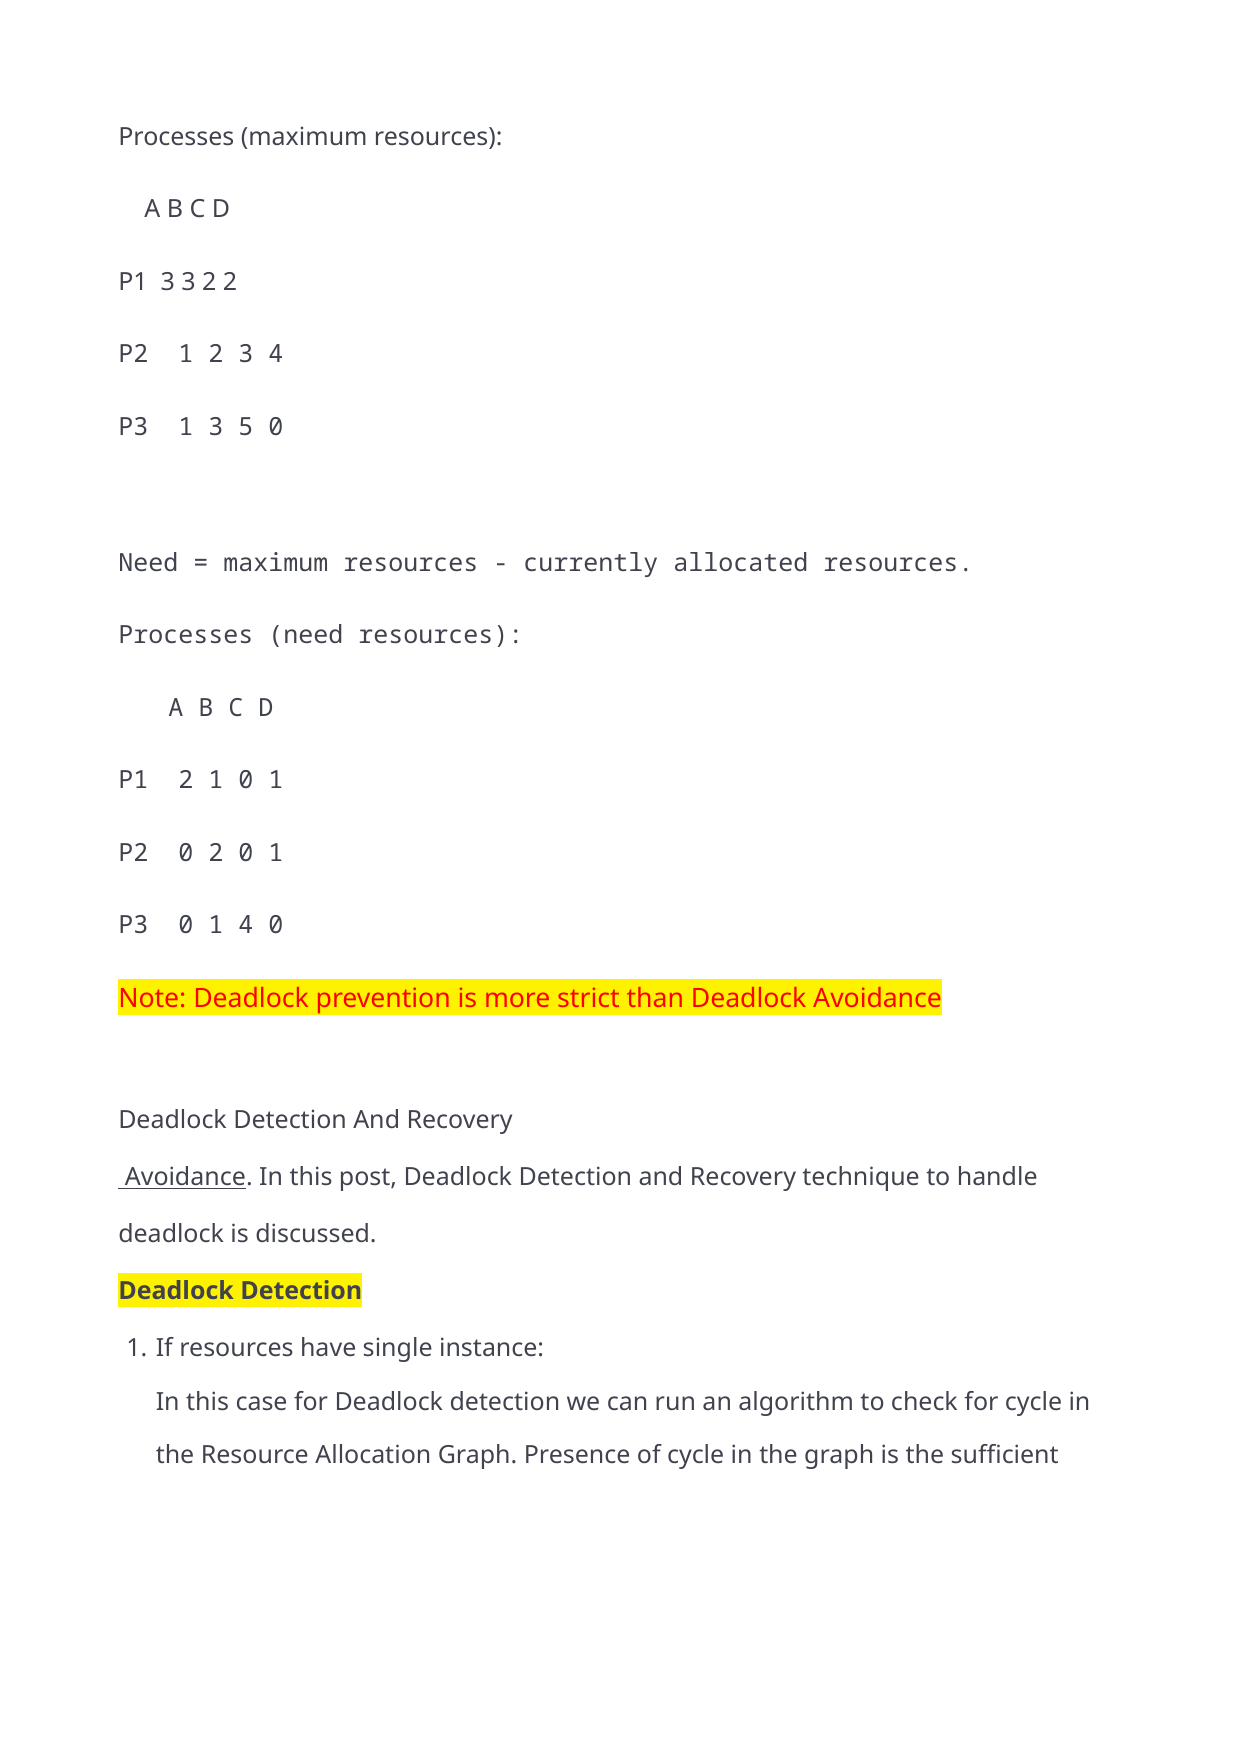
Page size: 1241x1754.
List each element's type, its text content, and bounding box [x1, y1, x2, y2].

text P3 1 3 5 0 [118, 408, 1122, 442]
text Processes (maximum resources): [118, 118, 1122, 152]
text Deadlock Detection [118, 1273, 1122, 1307]
text P1 3 3 2 2 [118, 263, 1122, 297]
text A B C D [118, 191, 1122, 225]
text Deadlock Detection And Recovery [118, 1102, 1122, 1136]
text Note: Deadlock prevention is more strict than Deadlock Avoidance [118, 979, 1122, 1015]
text P3 0 1 4 0 [118, 907, 1122, 941]
text P2 1 2 3 4 [118, 336, 1122, 370]
text A B C D [118, 689, 1122, 723]
list If resources have single instance: In this case for Deadlock detection we can run an algorithm to check for cycle in the Resource Allocation Graph. Presence of cycle in the graph is the sufficient [156, 1329, 1122, 1471]
text P2 0 2 0 1 [118, 834, 1122, 868]
text Avoidance. In this post, Deadlock Detection and Recovery technique to handle deadlock is discussed. [118, 1159, 1122, 1250]
text P1 2 1 0 1 [118, 762, 1122, 796]
text Processes (need resources): [118, 617, 1122, 651]
text Need = maximum resources - currently allocated resources. [118, 544, 1122, 578]
